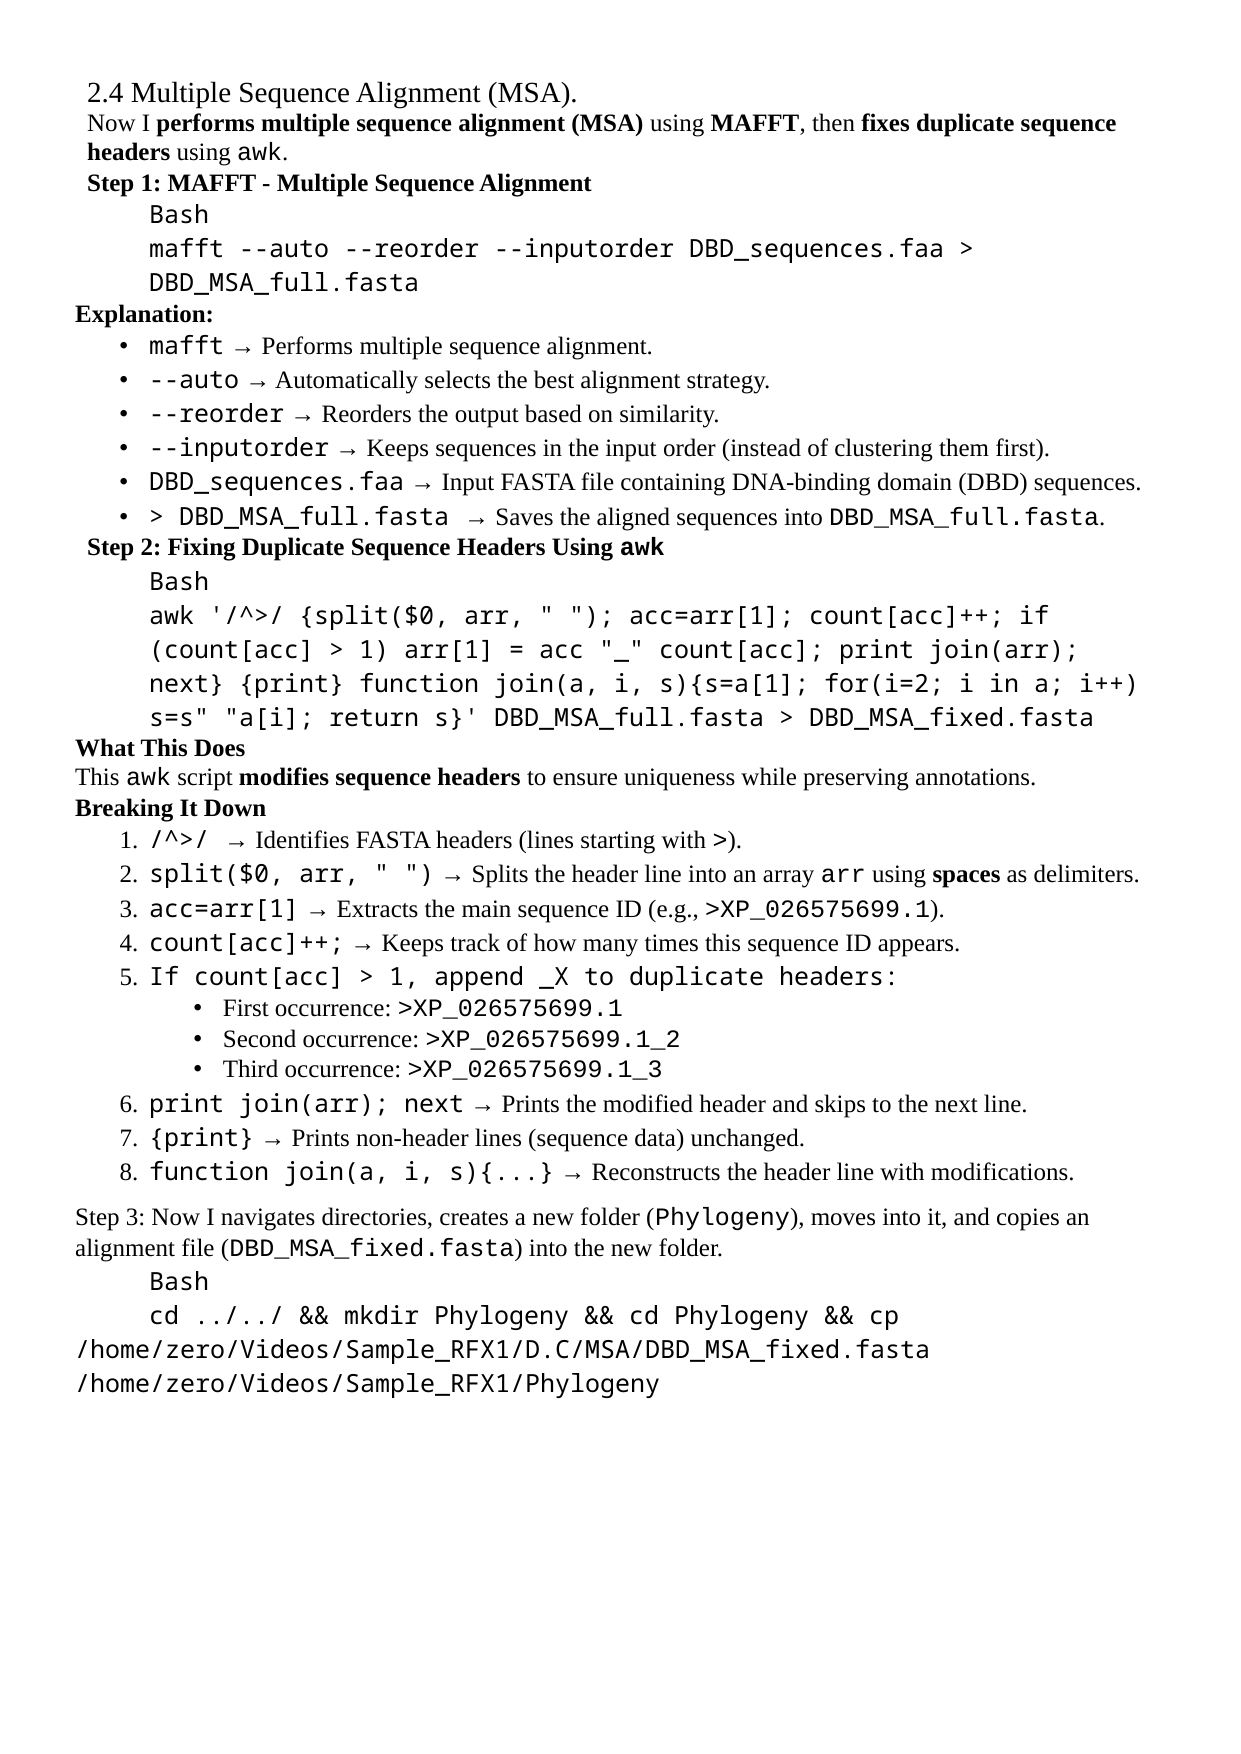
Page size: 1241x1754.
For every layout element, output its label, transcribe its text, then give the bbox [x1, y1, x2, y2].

text mafft --auto --reorder --inputorder DBD_sequences.faa > DBD_MSA_full.fasta [149, 231, 1165, 299]
list First occurrence: >XP_026575699.1 [193, 993, 1165, 1024]
text cd ../../ && mkdir Phylogeny && cd Phylogeny && cp /home/zero/Videos/Sample_RFX1/D.C/MSA/DBD_MSA_fixed.fasta /home/zero/Videos/Sample_RFX1/Phylogeny [75, 1298, 1165, 1400]
list If count[acc] > 1, append _X to duplicate headers: [119, 959, 1165, 993]
list /^>/ → Identifies FASTA headers (lines starting with >). [119, 822, 1165, 856]
list Third occurrence: >XP_026575699.1_3 [193, 1054, 1165, 1085]
text Now I performs multiple sequence alignment (MSA) using MAFFT, then fixes duplicate sequence headers using awk. [87, 108, 1165, 168]
text Step 1: MAFFT - Multiple Sequence Alignment [87, 168, 1165, 197]
subtitle Explanation: [75, 299, 1165, 328]
list mafft → Performs multiple sequence alignment. [119, 328, 1165, 362]
list --auto → Automatically selects the best alignment strategy. [119, 362, 1165, 396]
text awk '/^>/ {split($0, arr, " "); acc=arr[1]; count[acc]++; if (count[acc] > 1) arr[1] = acc "_" count[acc]; print join(arr); next} {print} function join(a, i, s){s=a[1]; for(i=2; i in a; i++) s=s" "a[i]; return s}' DBD_MSA_full.fasta > DBD_MSA_fixed.fasta [149, 597, 1165, 733]
list split($0, arr, " ") → Splits the header line into an array arr using spaces as delimiters. [119, 856, 1165, 890]
subtitle Step 2: Fixing Duplicate Sequence Headers Using awk [87, 532, 1165, 563]
text Step 3: Now I navigates directories, creates a new folder (Phylogeny), moves into it, and copies an alignment file (DBD_MSA_fixed.fasta) into the new folder. Bash [75, 1202, 1165, 1298]
list Second occurrence: >XP_026575699.1_2 [193, 1024, 1165, 1054]
list --reorder → Reorders the output based on similarity. [119, 396, 1165, 430]
text This awk script modifies sequence headers to ensure uniqueness while preserving annotations. [75, 762, 1165, 793]
list print join(arr); next → Prints the modified header and skips to the next line. [119, 1085, 1165, 1119]
list --inputorder → Keeps sequences in the input order (instead of clustering them first). [119, 430, 1165, 464]
text Bash [149, 197, 1165, 231]
list > DBD_MSA_full.fasta → Saves the aligned sequences into DBD_MSA_full.fasta. [119, 498, 1165, 532]
text Bash [149, 563, 1165, 597]
list count[acc]++; → Keeps track of how many times this sequence ID appears. [119, 925, 1165, 959]
list DBD_sequences.faa → Input FASTA file containing DNA-binding domain (DBD) sequences. [119, 464, 1165, 498]
list function join(a, i, s){...} → Reconstructs the header line with modifications. [119, 1153, 1165, 1187]
subtitle What This Does [75, 733, 1165, 762]
list acc=arr[1] → Extracts the main sequence ID (e.g., >XP_026575699.1). [119, 890, 1165, 925]
list {print} → Prints non-header lines (sequence data) unchanged. [119, 1119, 1165, 1153]
subtitle Breaking It Down [75, 793, 1165, 822]
text 2.4 Multiple Sequence Alignment (MSA). [87, 75, 1165, 108]
